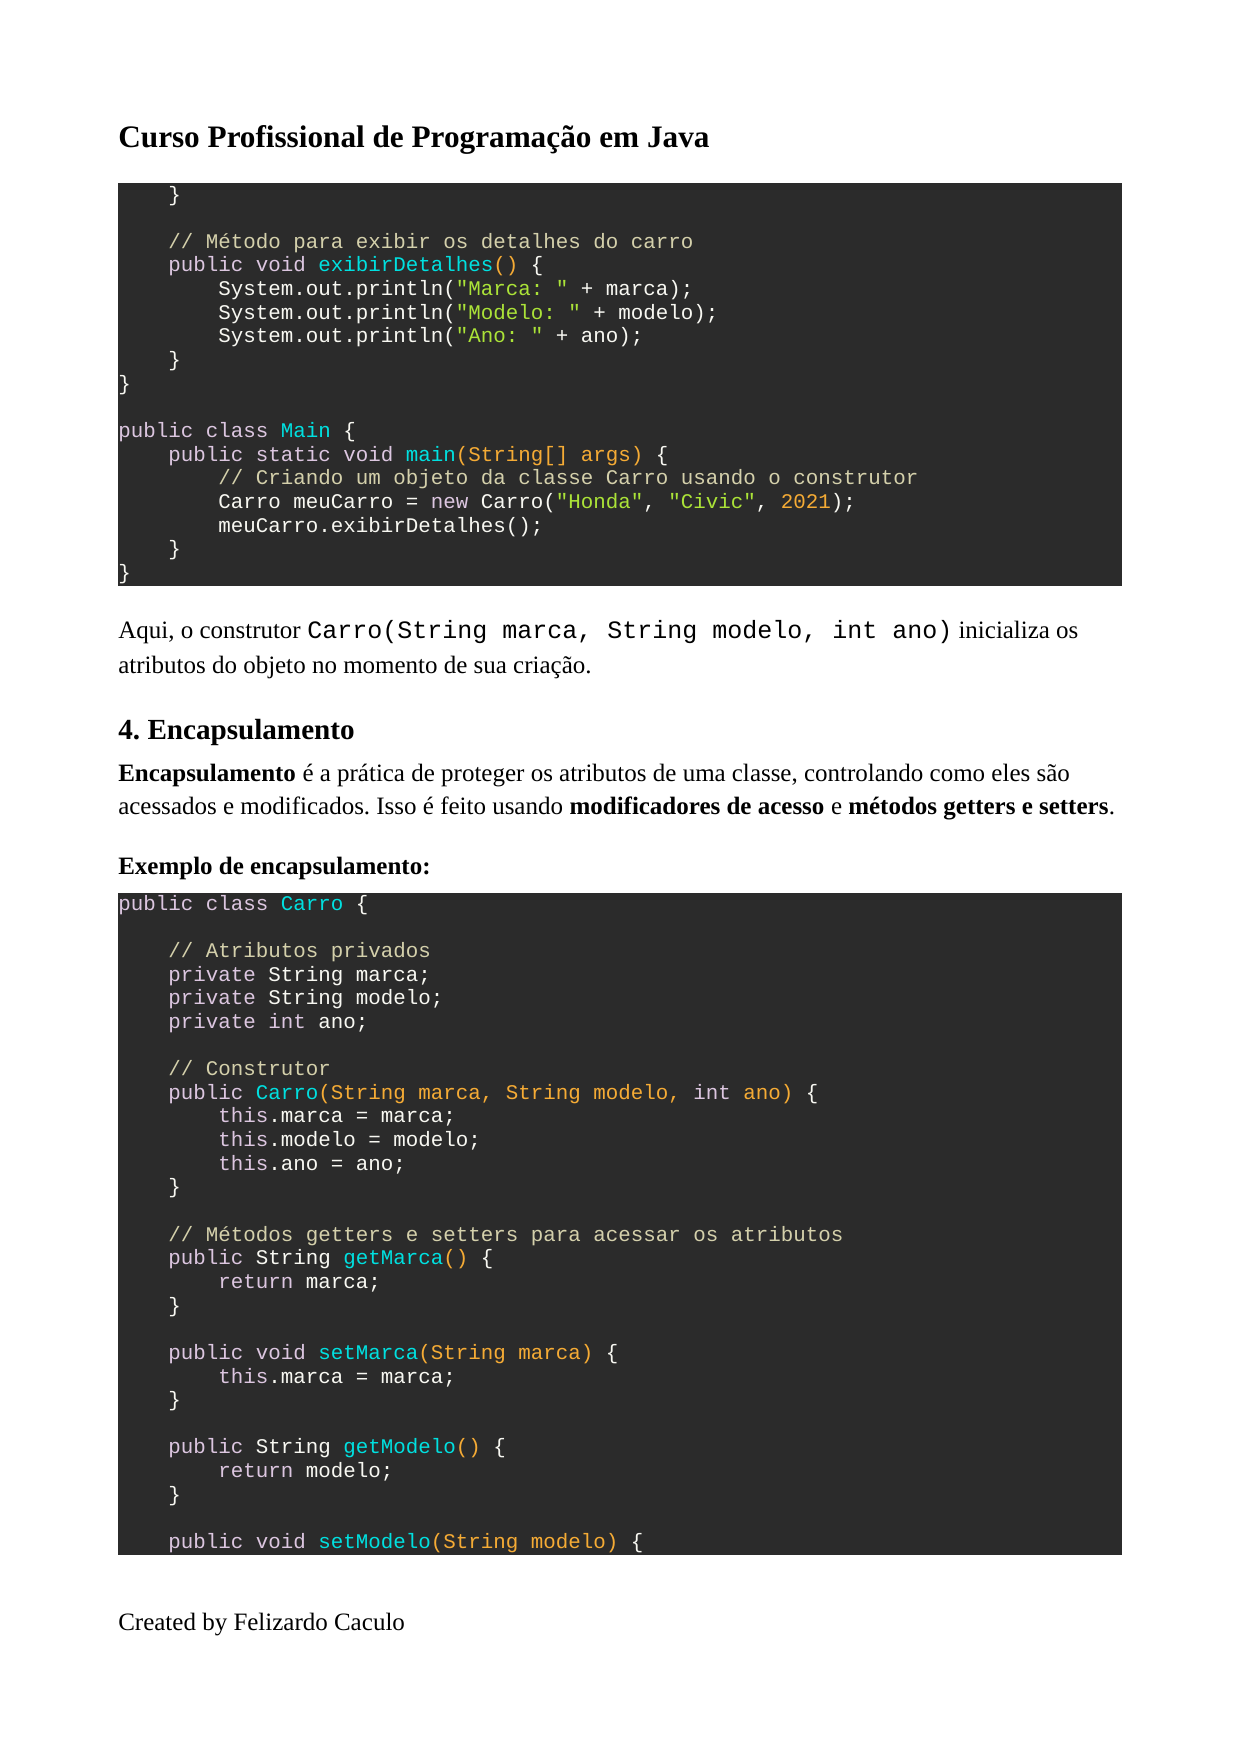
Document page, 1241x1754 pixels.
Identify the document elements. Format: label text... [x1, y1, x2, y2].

text } [118, 1484, 1122, 1507]
text // Método para exibir os detalhes do carro [118, 231, 1122, 254]
subtitle 4. Encapsulamento [118, 712, 1122, 746]
text public static void main(String[] args) { [118, 444, 1122, 467]
text return modelo; [118, 1460, 1122, 1484]
text this.marca = marca; [118, 1106, 1122, 1129]
text // Construtor [118, 1058, 1122, 1082]
text this.marca = marca; [118, 1366, 1122, 1389]
text private String modelo; [118, 987, 1122, 1011]
text // Criando um objeto da classe Carro usando o construtor [118, 467, 1122, 491]
text Encapsulamento é a prática de proteger os atributos de uma classe, controlando como eles são acessados e modificados. Isso é feito usando modificadores de acesso e métodos getters e setters. [118, 758, 1122, 820]
text public void setMarca(String marca) { [118, 1342, 1122, 1366]
text } [118, 538, 1122, 562]
text Aqui, o construtor Carro(String marca, String modelo, int ano) inicializa os atributos do objeto no momento de sua criação. [118, 615, 1122, 679]
text public String getModelo() { [118, 1437, 1122, 1460]
text System.out.println("Modelo: " + modelo); [118, 302, 1122, 325]
text public void exibirDetalhes() { [118, 254, 1122, 278]
text } [118, 183, 1122, 207]
text meuCarro.exibirDetalhes(); [118, 514, 1122, 538]
text public String getMarca() { [118, 1247, 1122, 1271]
subtitle Exemplo de encapsulamento: [118, 851, 1122, 880]
text } [118, 349, 1122, 373]
text private int ano; [118, 1011, 1122, 1034]
text private String marca; [118, 964, 1122, 987]
text } [118, 1389, 1122, 1413]
text } [118, 1176, 1122, 1200]
text Carro meuCarro = new Carro("Honda", "Civic", 2021); [118, 491, 1122, 514]
text // Métodos getters e setters para acessar os atributos [118, 1224, 1122, 1247]
text } [118, 562, 1122, 586]
text } [118, 373, 1122, 396]
text this.modelo = modelo; [118, 1129, 1122, 1153]
text public void setModelo(String modelo) { [118, 1531, 1122, 1555]
text } [118, 1295, 1122, 1318]
text public Carro(String marca, String modelo, int ano) { [118, 1082, 1122, 1106]
text public class Carro { [118, 893, 1122, 916]
text public class Main { [118, 420, 1122, 444]
text // Atributos privados [118, 940, 1122, 964]
text this.ano = ano; [118, 1153, 1122, 1176]
text System.out.println("Ano: " + ano); [118, 325, 1122, 349]
text return marca; [118, 1271, 1122, 1295]
text System.out.println("Marca: " + marca); [118, 278, 1122, 302]
